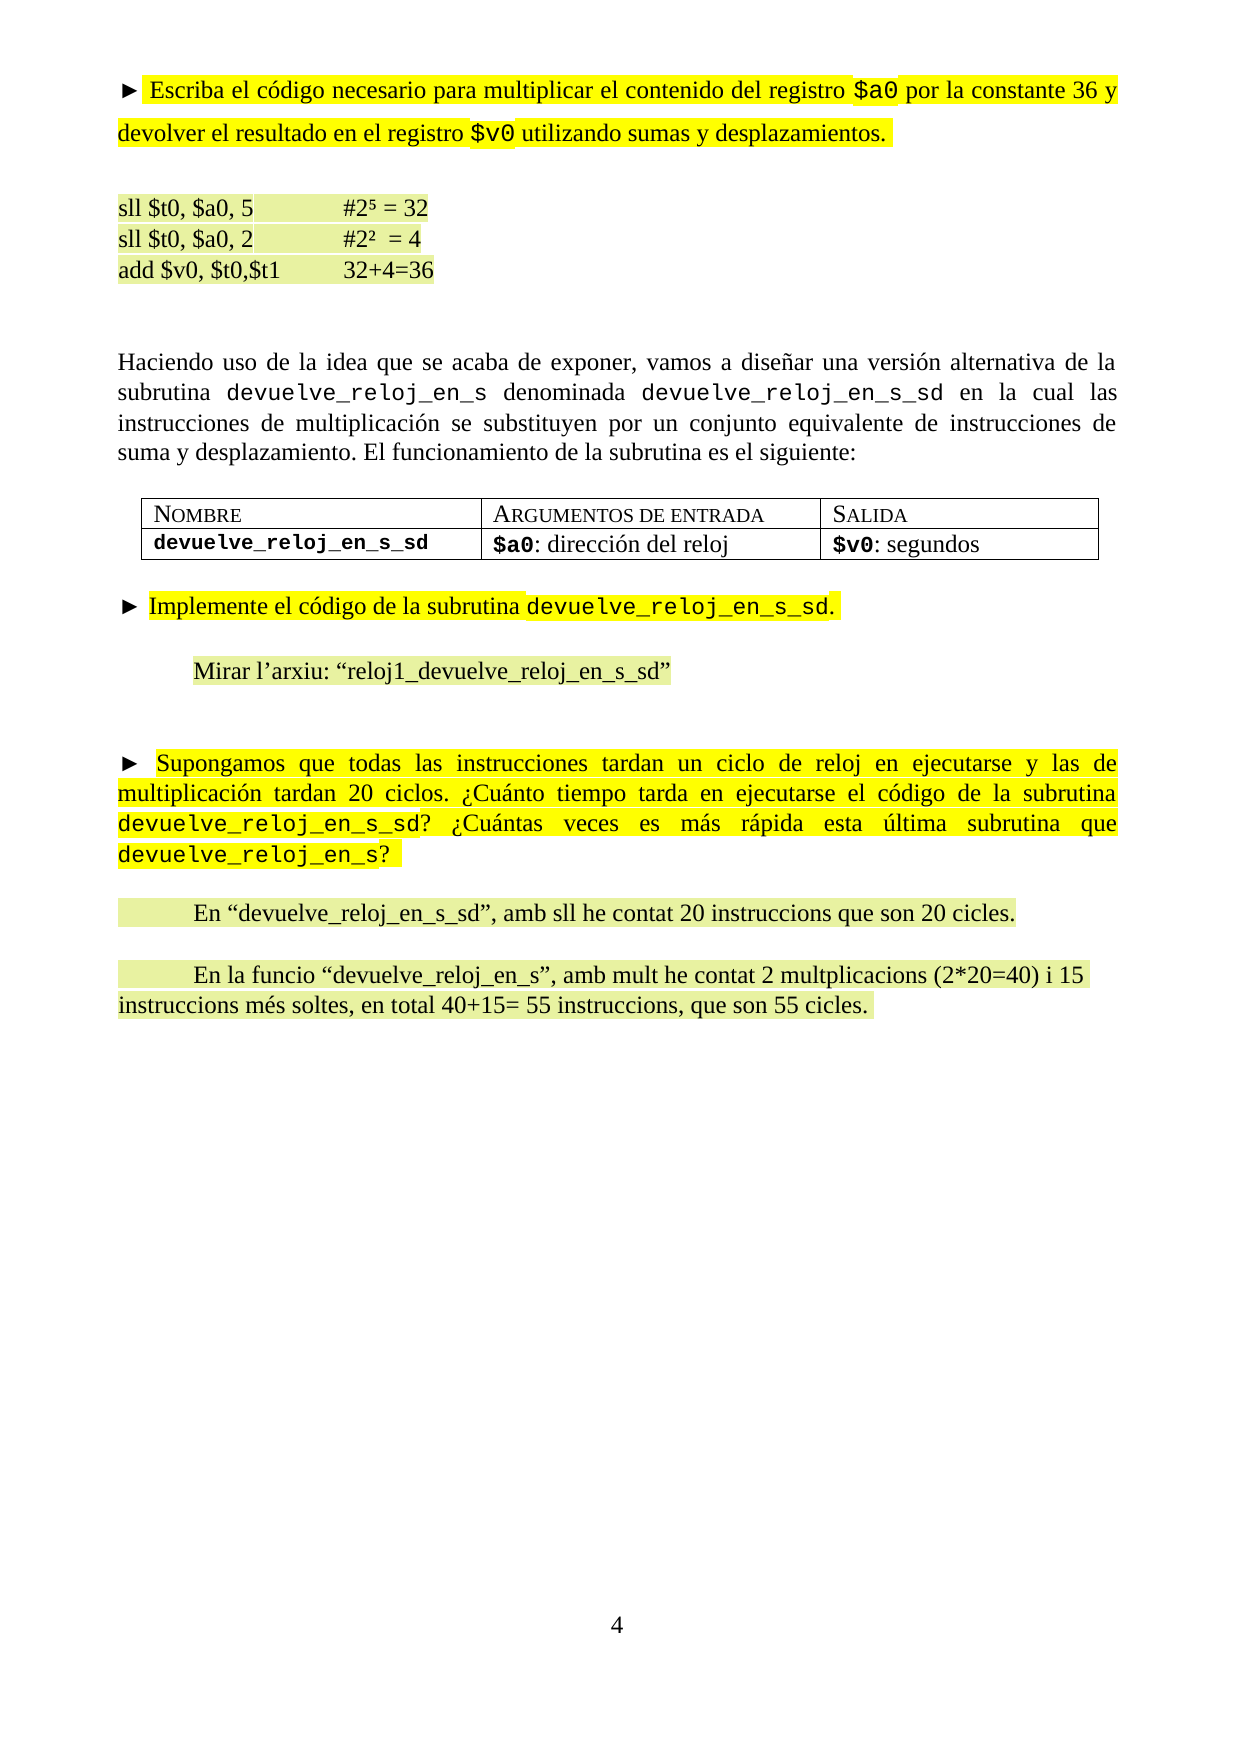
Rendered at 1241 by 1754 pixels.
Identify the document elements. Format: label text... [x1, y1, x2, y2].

text Haciendo uso de la idea que se acaba de exponer, vamos a diseñar una versión alternativa de la subrutina devuelve_reloj_en_s denominada devuelve_reloj_en_s_sd en la cual las instrucciones de multiplicación se substituyen por un conjunto equivalente de instrucciones de suma y desplazamiento. El funcionamiento de la subrutina es el siguiente: [117, 347, 1118, 466]
table_header SALIDA [821, 499, 1098, 528]
text sll $t0, $a0, 2 #2² = 4 [118, 224, 1122, 253]
text ► Supongamos que todas las instrucciones tardan un ciclo de reloj en ejecutarse y las de multiplicación tardan 20 ciclos. ¿Cuánto tiempo tarda en ejecutarse el código de la subrutina devuelve_reloj_en_s_sd? ¿Cuántas veces es más rápida esta última subrutina que devuelve_reloj_en_s? [117, 748, 1118, 869]
text add $v0, $t0,$t1 32+4=36 [118, 255, 1122, 284]
text Mirar l’arxiu: “reloj1_devuelve_reloj_en_s_sd” [118, 656, 1122, 685]
table_cell $v0: segundos [821, 529, 1098, 559]
text ► Escriba el código necesario para multiplicar el contenido del registro $a0 por la constante 36 y devolver el resultado en el registro $v0 utilizando sumas y desplazamientos. [117, 75, 1118, 149]
table_header ARGUMENTOS DE ENTRADA [482, 499, 820, 528]
table_header NOMBRE [142, 499, 481, 528]
table_cell $a0: dirección del reloj [482, 529, 820, 559]
text sll $t0, $a0, 5 #2⁵ = 32 [118, 193, 1122, 222]
text En la funcio “devuelve_reloj_en_s”, amb mult he contat 2 multplicacions (2*20=40) i 15 instruccions més soltes, en total 40+15= 55 instruccions, que son 55 cicles. [118, 960, 1122, 1019]
table_cell devuelve_reloj_en_s_sd [142, 529, 481, 559]
text ► Implemente el código de la subrutina devuelve_reloj_en_s_sd. [117, 591, 1118, 621]
text En “devuelve_reloj_en_s_sd”, amb sll he contat 20 instruccions que son 20 cicles. [118, 898, 1122, 927]
